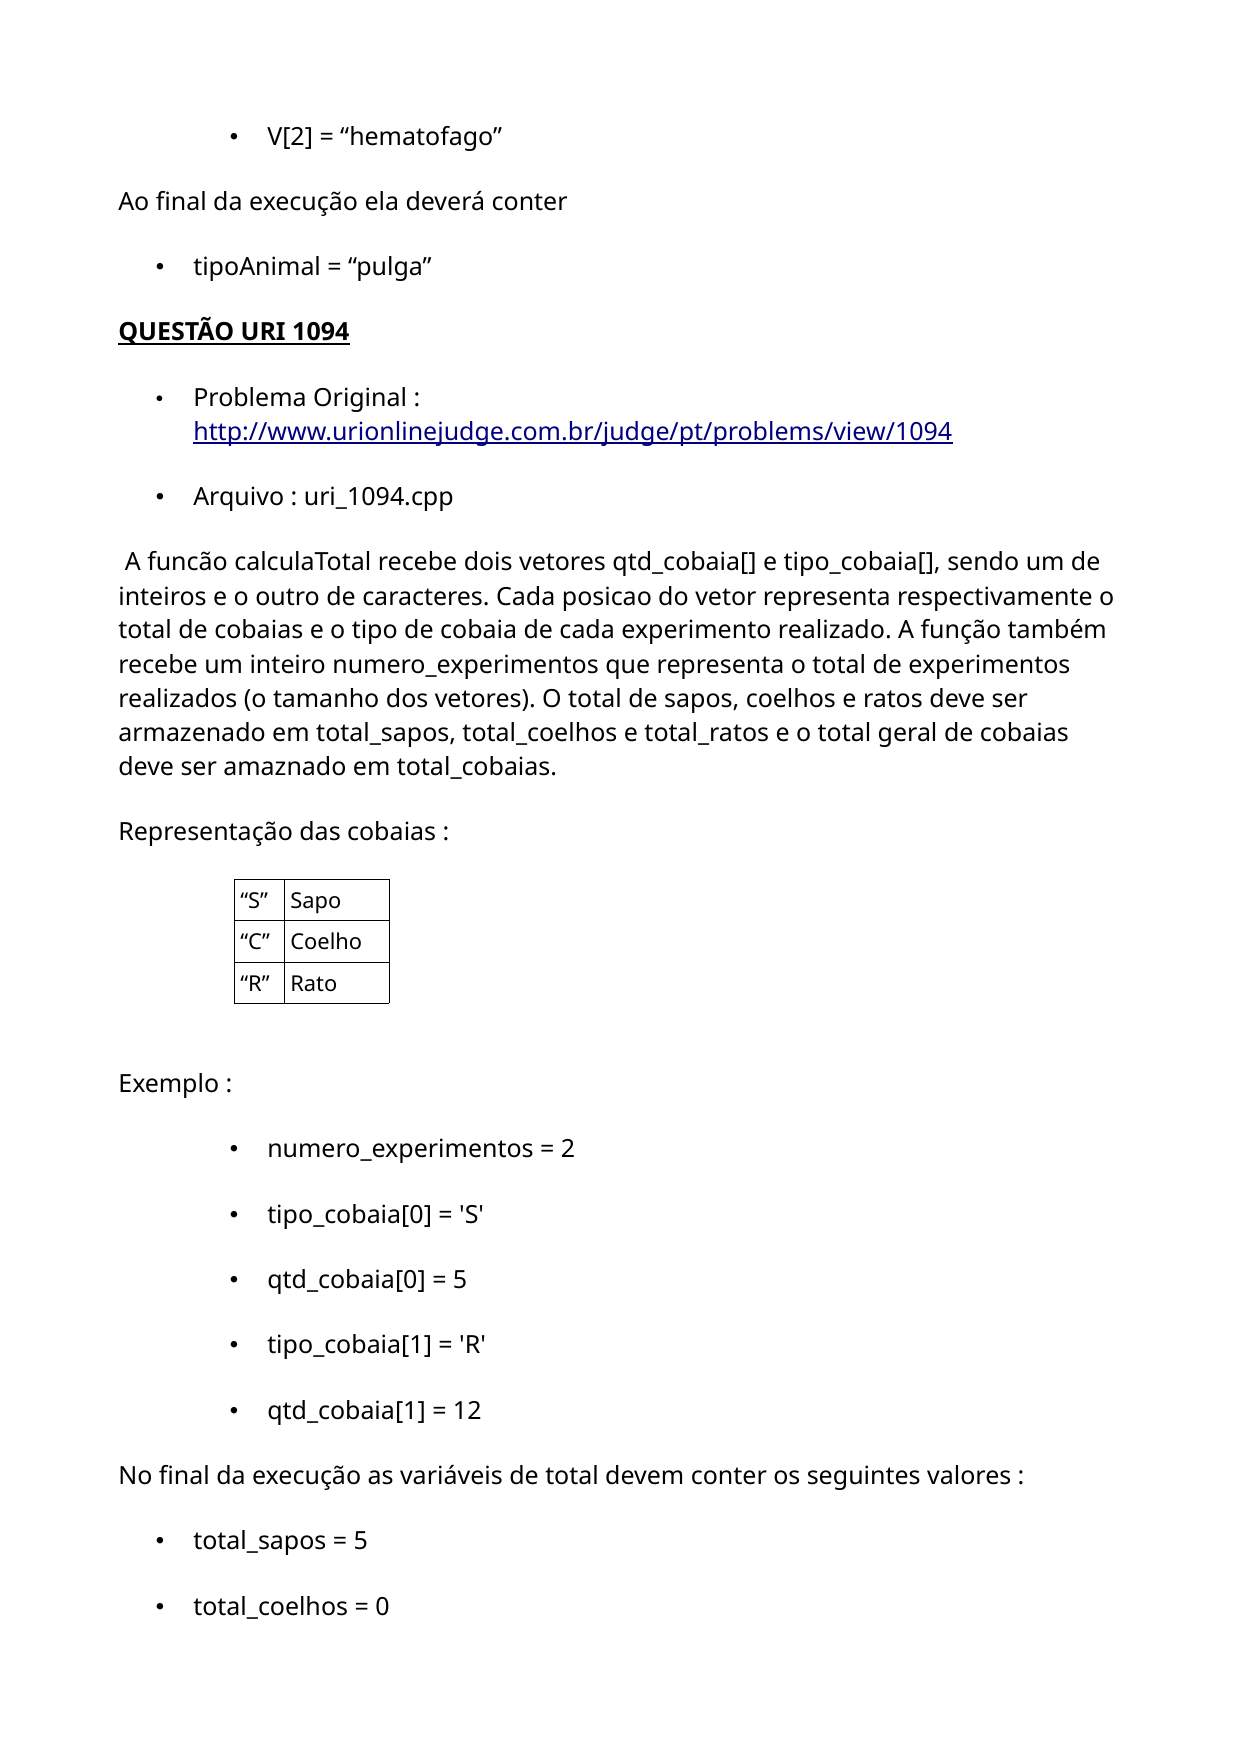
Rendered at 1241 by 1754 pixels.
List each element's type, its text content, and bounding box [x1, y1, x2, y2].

list qtd_cobaia[1] = 12 [229, 1392, 1122, 1426]
text Ao final da execução ela deverá conter [118, 183, 1122, 217]
list Problema Original : http://www.urionlinejudge.com.br/judge/pt/problems/view/1094 [156, 379, 1122, 447]
text Exemplo : [118, 1066, 1122, 1100]
list tipo_cobaia[0] = 'S' [229, 1196, 1122, 1230]
list total_sapos = 5 [156, 1523, 1122, 1557]
list tipoAnimal = “pulga” [156, 249, 1122, 283]
table_cell “R” [235, 963, 284, 1003]
list qtd_cobaia[0] = 5 [229, 1262, 1122, 1296]
table_header Sapo [285, 880, 389, 920]
list total_coelhos = 0 [156, 1588, 1122, 1622]
text Representação das cobaias : [118, 814, 1122, 848]
list numero_experimentos = 2 [229, 1131, 1122, 1165]
list tipo_cobaia[1] = 'R' [229, 1327, 1122, 1361]
text No final da execução as variáveis de total devem conter os seguintes valores : [118, 1458, 1122, 1492]
table_cell Rato [285, 963, 389, 1003]
table_cell “C” [235, 921, 284, 962]
list V[2] = “hematofago” [229, 118, 1122, 152]
list Arquivo : uri_1094.cpp [156, 479, 1122, 513]
table_header “S” [235, 880, 284, 920]
text QUESTÃO URI 1094 [118, 314, 1122, 348]
text A funcão calculaTotal recebe dois vetores qtd_cobaia[] e tipo_cobaia[], sendo um de inteiros e o outro de caracteres. Cada posicao do vetor representa respectivamente o total de cobaias e o tipo de cobaia de cada experimento realizado. A função também recebe um inteiro numero_experimentos que representa o total de experimentos realizados (o tamanho dos vetores). O total de sapos, coelhos e ratos deve ser armazenado em total_sapos, total_coelhos e total_ratos e o total geral de cobaias deve ser amaznado em total_cobaias. [118, 544, 1122, 782]
table_cell Coelho [285, 921, 389, 962]
